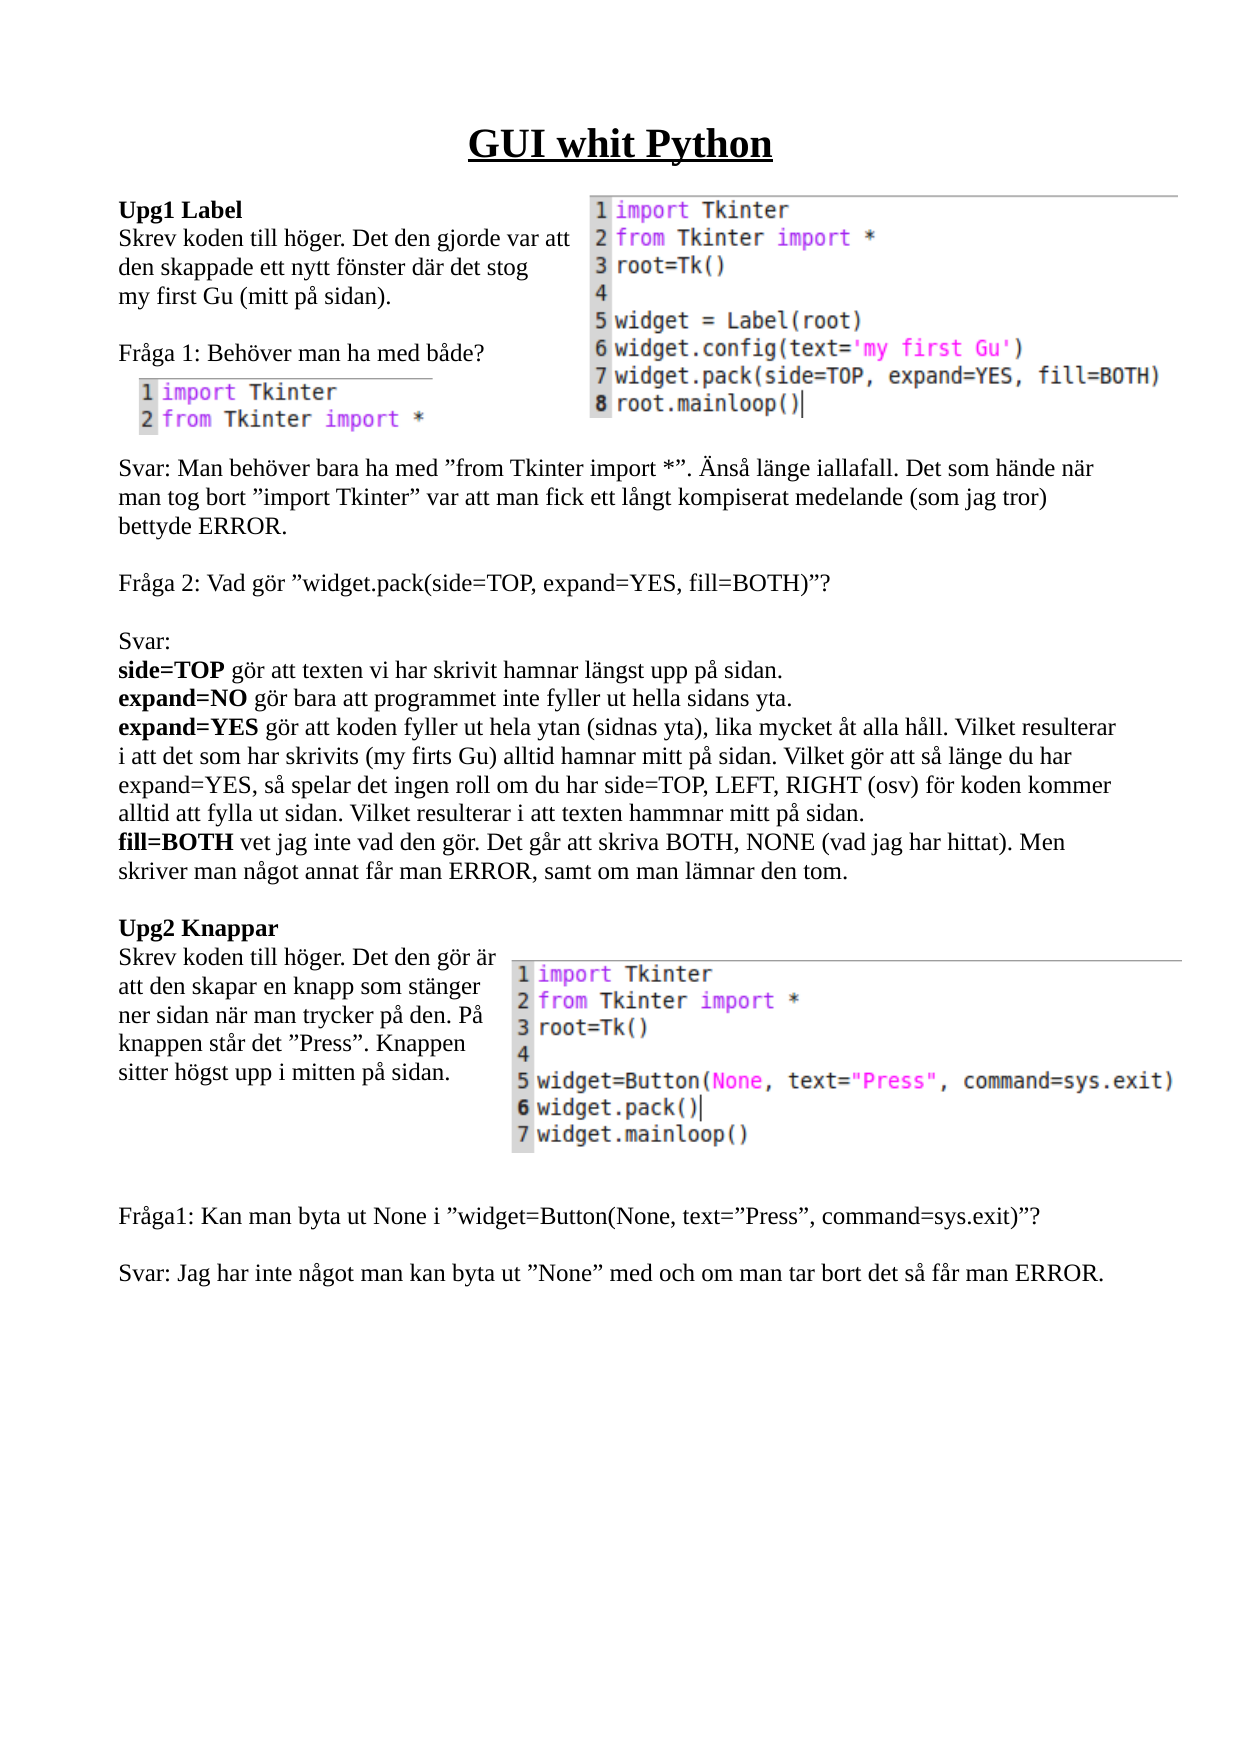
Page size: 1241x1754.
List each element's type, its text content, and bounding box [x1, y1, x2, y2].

text att den skapar en knapp som stänger ner sidan när man trycker på den. På [118, 971, 511, 1028]
text Fråga 2: Vad gör ”widget.pack(side=TOP, expand=YES, fill=BOTH)”? [118, 568, 1122, 597]
text Svar: Jag har inte något man kan byta ut ”None” med och om man tar bort det så får man ERROR. [118, 1258, 1122, 1287]
picture [138, 378, 433, 435]
text Fråga 1: Behöver man ha med både? [118, 338, 589, 367]
text Upg2 Knappar [118, 913, 1122, 942]
text my first Gu (mitt på sidan). [118, 281, 589, 310]
text side=TOP gör att texten vi har skrivit hamnar längst upp på sidan. [118, 655, 1122, 683]
text Upg1 Label [118, 195, 589, 223]
text Svar: [118, 626, 1122, 655]
text Svar: Man behöver bara ha med ”from Tkinter import *”. Änså länge iallafall. Det som hände när man tog bort ”import Tkinter” var att man fick ett långt kompiserat medelande (som jag tror) bettyde ERROR. [118, 453, 1122, 540]
text GUI whit Python [118, 118, 1122, 166]
text Skrev koden till höger. Det den gjorde var att [118, 223, 589, 252]
text Fråga1: Kan man byta ut None i ”widget=Button(None, text=”Press”, command=sys.exit)”? [118, 1201, 1122, 1230]
text fill=BOTH vet jag inte vad den gör. Det går att skriva BOTH, NONE (vad jag har hittat). Men skriver man något annat får man ERROR, samt om man lämnar den tom. [118, 827, 1122, 885]
text expand=YES gör att koden fyller ut hela ytan (sidnas yta), lika mycket åt alla håll. Vilket resulterar i att det som har skrivits (my firts Gu) alltid hamnar mitt på sidan. Vilket gör att så länge du har expand=YES, så spelar det ingen roll om du har side=TOP, LEFT, RIGHT (osv) för koden kommer alltid att fylla ut sidan. Vilket resulterar i att texten hammnar mitt på sidan. [118, 712, 1122, 827]
text expand=NO gör bara att programmet inte fyller ut hella sidans yta. [118, 683, 1122, 712]
text knappen står det ”Press”. Knappen sitter högst upp i mitten på sidan. [118, 1028, 511, 1086]
text den skappade ett nytt fönster där det stog [118, 252, 589, 281]
text Skrev koden till höger. Det den gör är [118, 942, 1122, 971]
picture [511, 960, 1182, 1153]
picture [589, 194, 1178, 418]
